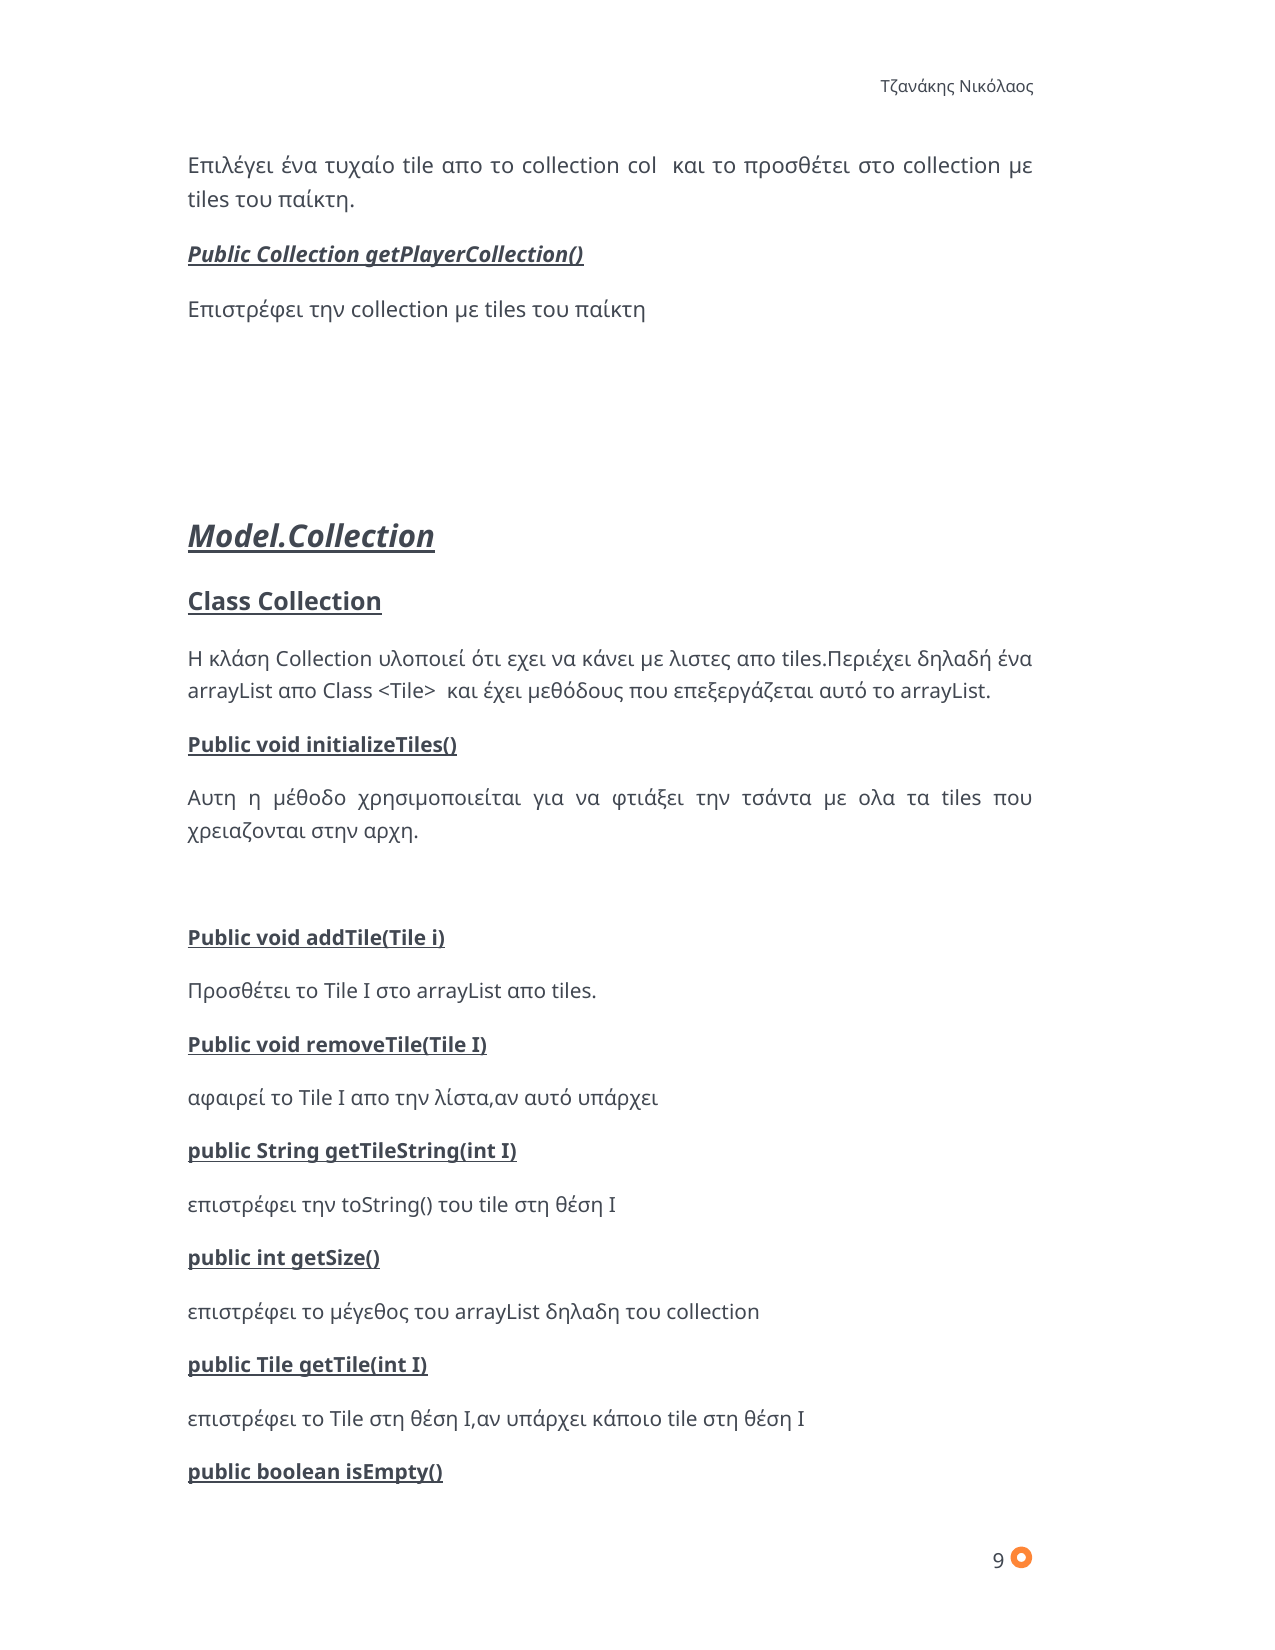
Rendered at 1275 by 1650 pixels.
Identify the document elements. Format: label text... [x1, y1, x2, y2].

text Επιστρέφει την collection με tiles του παίκτη [187, 294, 1034, 324]
text public Tile getTile(int I) [187, 1350, 1034, 1379]
text Model.Collection [187, 514, 1034, 557]
text public String getTileString(int I) [187, 1137, 1034, 1165]
text Επιλέγει ένα τυχαίο tile απο το collection col και το προσθέτει στο collection με tiles του παίκτη. [187, 150, 1034, 214]
text Προσθέτει το Tile I στο arrayList απο tiles. [187, 976, 1034, 1005]
text Public Collection getPlayerCollection() [187, 239, 1034, 269]
text Public void addTile(Tile i) [187, 923, 1034, 951]
text επιστρέφει το Tile στη θέση I,αν υπάρχει κάποιο tile στη θέση I [187, 1404, 1034, 1432]
text public boolean isEmpty() [187, 1457, 1034, 1486]
text Αυτη η μέθοδο χρησιμοποιείται για να φτιάξει την τσάντα με ολα τα tiles που χρειαζονται στην αρχη. [187, 783, 1034, 844]
text επιστρέφει την toString() του tile στη θέση I [187, 1190, 1034, 1218]
text αφαιρεί το Tile I απο την λίστα,αν αυτό υπάρχει [187, 1083, 1034, 1112]
text Public void initializeTiles() [187, 730, 1034, 758]
text Class Collection [187, 584, 1034, 618]
text επιστρέφει το μέγεθος του arrayList δηλαδη του collection [187, 1297, 1034, 1325]
text Public void removeTile(Tile I) [187, 1030, 1034, 1058]
text public int getSize() [187, 1243, 1034, 1272]
text Η κλάση Collection υλοποιεί ότι εχει να κάνει με λιστες απο tiles.Περιέχει δηλαδή ένα arrayList απο Class <Tile> και έχει μεθόδους που επεξεργάζεται αυτό το arrayList. [187, 644, 1034, 705]
